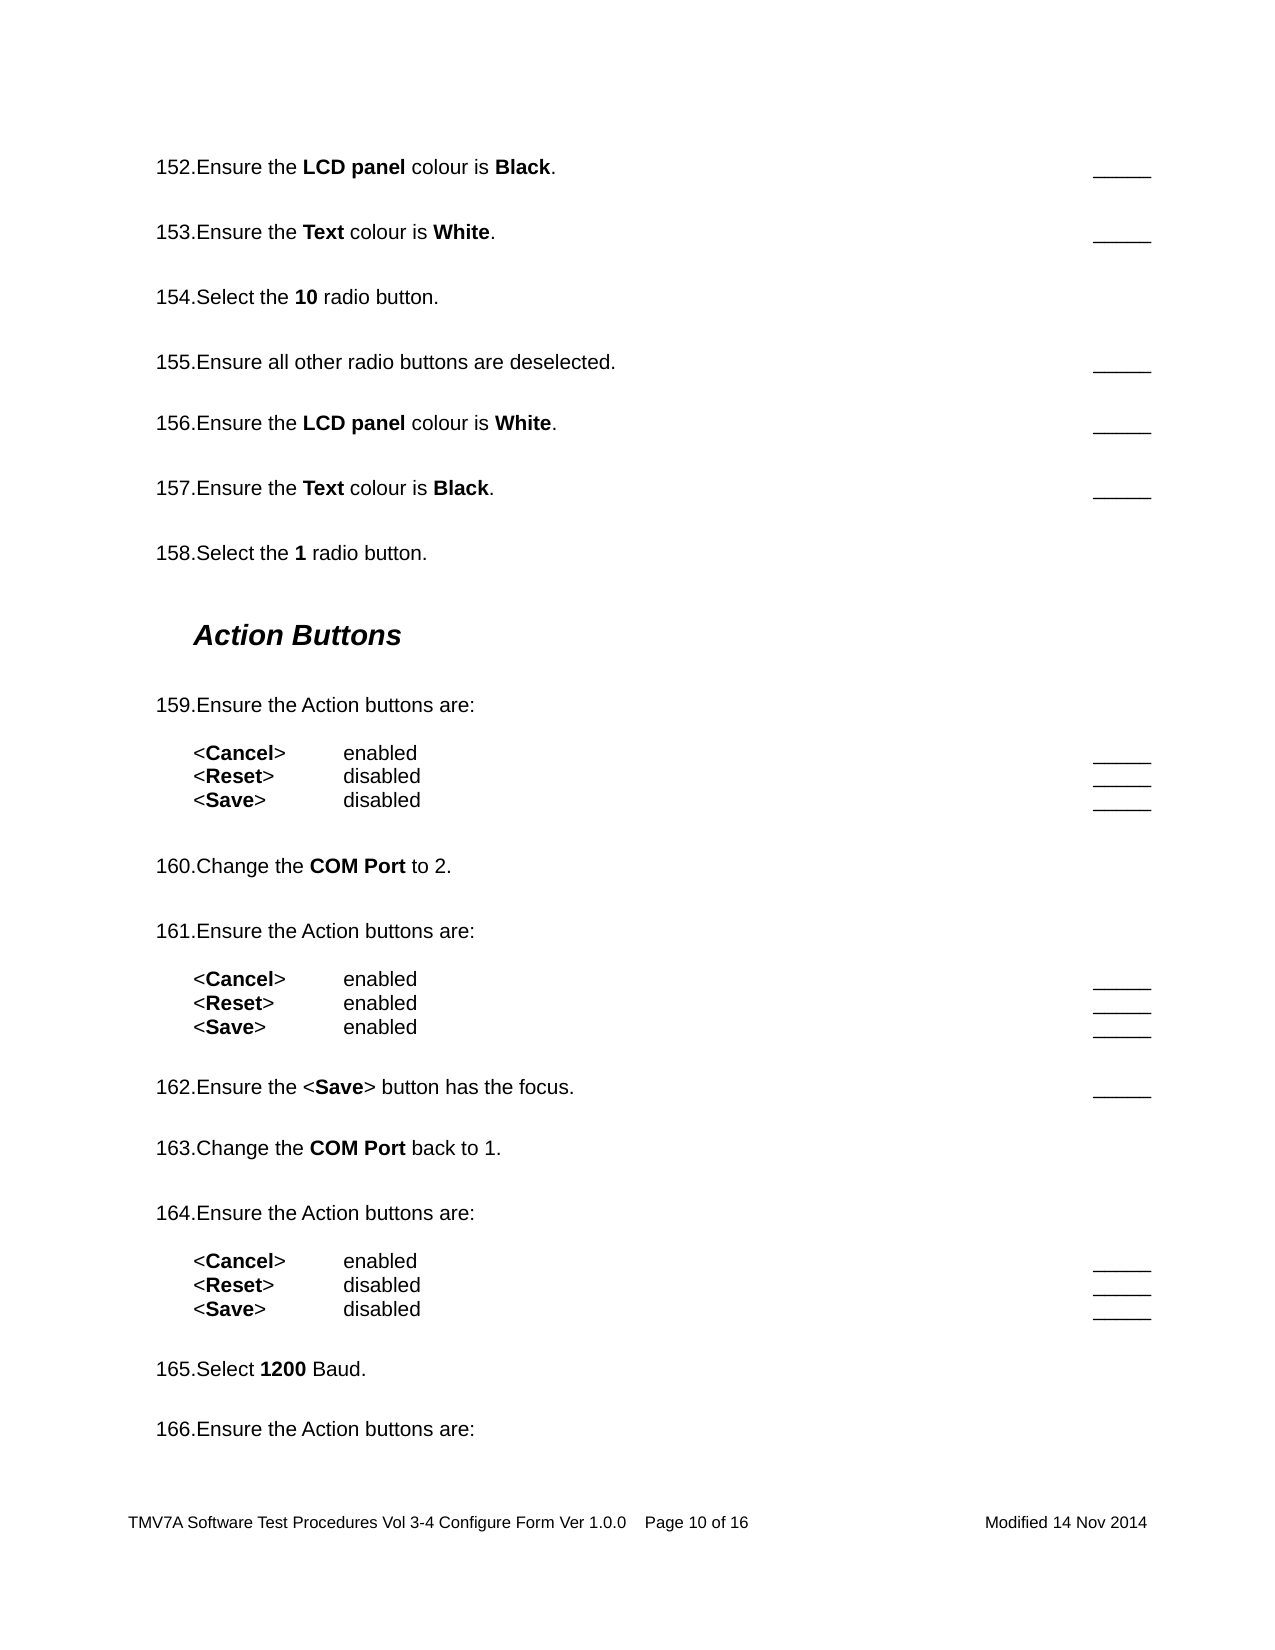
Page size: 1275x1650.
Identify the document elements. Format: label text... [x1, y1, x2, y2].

list Ensure the Text colour is Black. _____ [156, 476, 1163, 528]
list Ensure the Action buttons are: <Cancel> enabled _____ <Reset> enabled _____ <Save> enabled _____ [156, 919, 1157, 1062]
list Ensure the Text colour is White. _____ [156, 220, 1163, 272]
list Ensure the LCD panel colour is White. _____ [156, 411, 1157, 463]
list Ensure the Action buttons are: <Cancel> enabled _____ <Reset> disabled _____ <Save> disabled _____ [156, 692, 1157, 841]
list Select the 10 radio button. [156, 285, 1163, 338]
list Ensure the Action buttons are: <Cancel> enabled _____ <Reset> disabled _____ <Save> disabled _____ [156, 1201, 1157, 1344]
list Select 1200 Baud. [156, 1357, 1157, 1405]
list [156, 118, 1157, 142]
list Change the COM Port to 2. [156, 853, 1157, 906]
list Ensure all other radio buttons are deselected. _____ [156, 350, 1157, 398]
list Select the 1 radio button. Action Buttons [156, 541, 1163, 680]
list Ensure the <Save> button has the focus. _____ [156, 1075, 1157, 1123]
list Ensure the Action buttons are: [156, 1417, 1157, 1465]
list Change the COM Port back to 1. [156, 1135, 1157, 1188]
list Ensure the LCD panel colour is Black. _____ [156, 154, 1157, 207]
